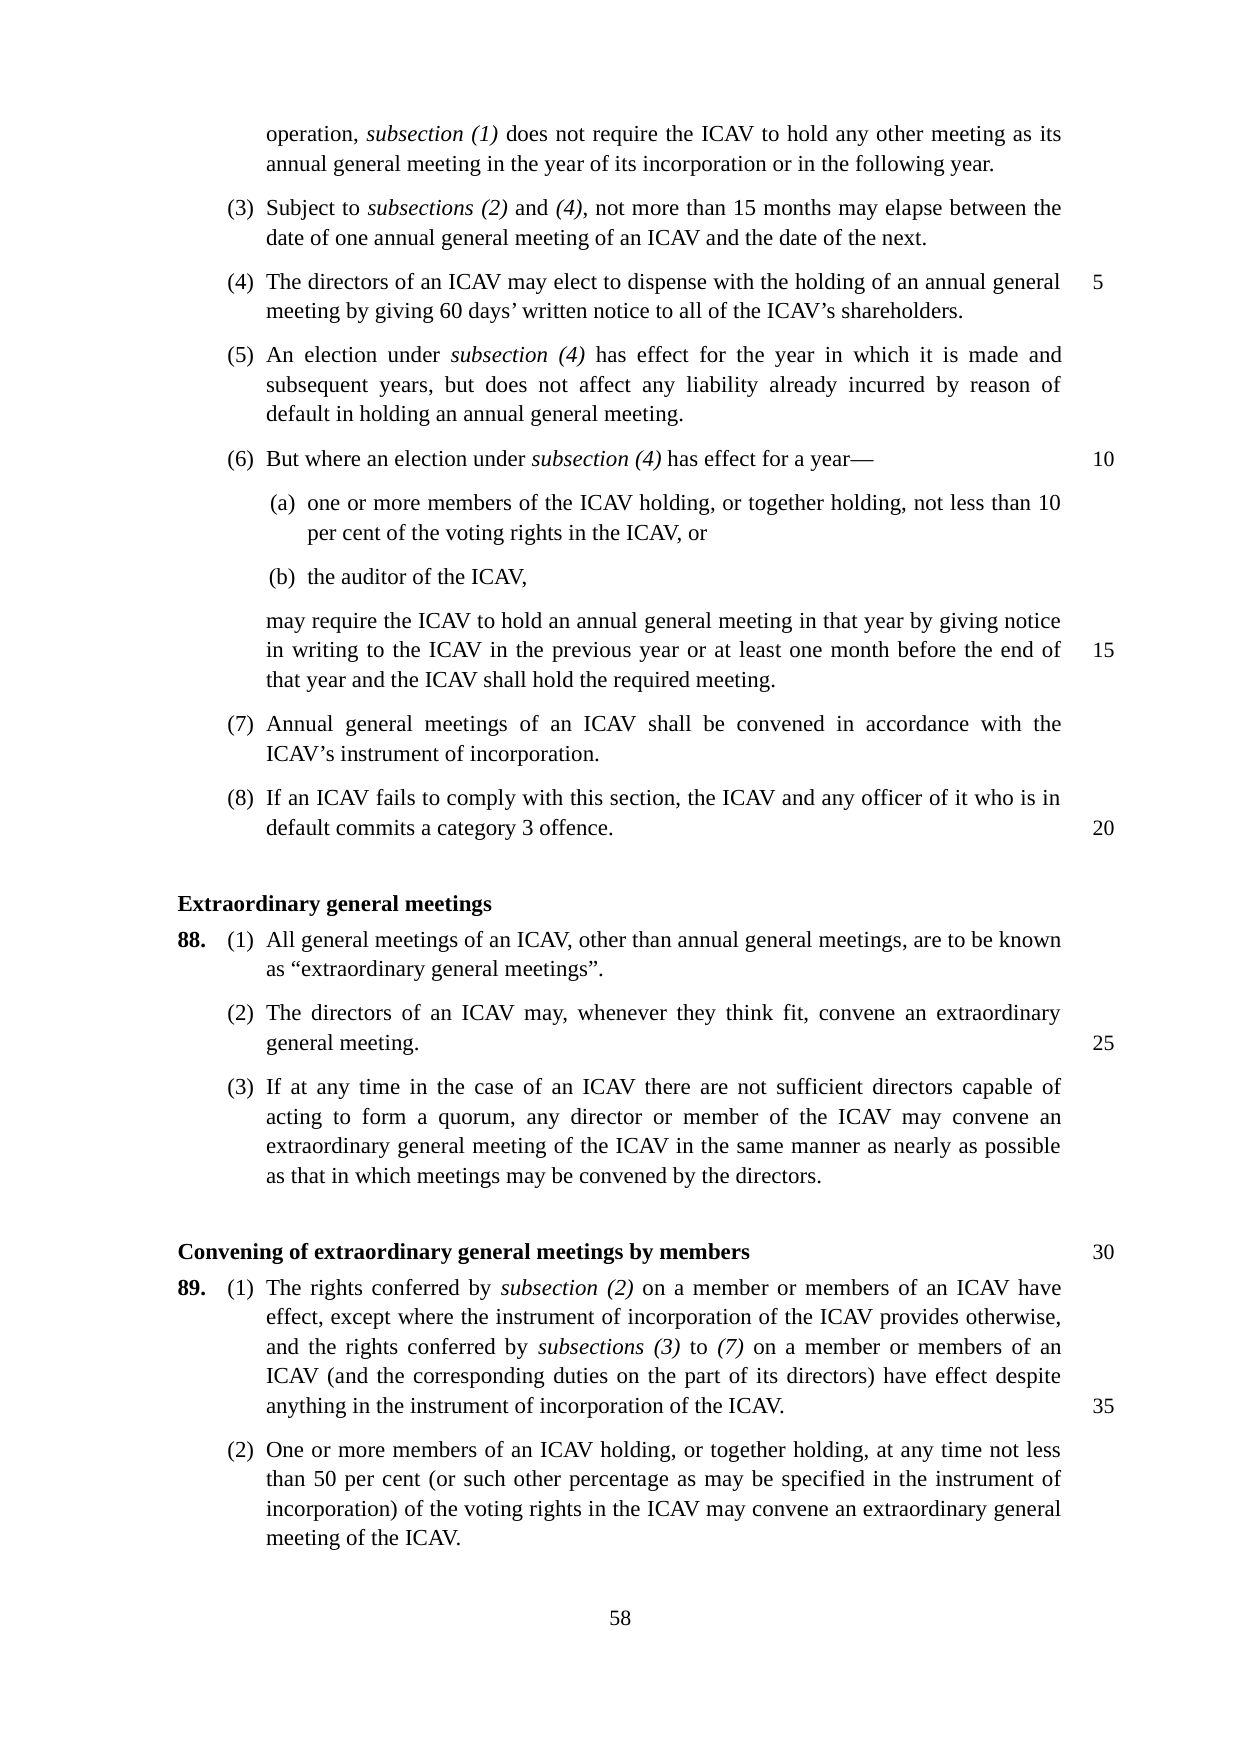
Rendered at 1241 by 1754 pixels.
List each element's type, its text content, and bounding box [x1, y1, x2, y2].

text (7) Annual general meetings of an ICAV shall be convened in accordance with the ICAV’s instrument of incorporation. [177, 708, 1063, 767]
text 88. (1) All general meetings of an ICAV, other than annual general meetings, are to be known as “extraordinary general meetings”. [177, 923, 1063, 982]
text (5) An election under subsection (4) has effect for the year in which it is made and subsequent years, but does not affect any liability already incurred by reason of default in holding an annual general meeting. [177, 339, 1063, 428]
text (a) one or more members of the ICAV holding, or together holding, not less than 10 per cent of the voting rights in the ICAV, or [177, 487, 1063, 546]
text (b) the auditor of the ICAV, [177, 561, 1063, 590]
text operation, subsection (1) does not require the ICAV to hold any other meeting as its annual general meeting in the year of its incorporation or in the following year. [177, 118, 1063, 177]
text 89. (1) The rights conferred by subsection (2) on a member or members of an ICAV have effect, except where the instrument of incorporation of the ICAV provides otherwise, and the rights conferred by subsections (3) to (7) on a member or members of an ICAV (and the corresponding duties on the part of its directors) have effect despite anything in the instrument of incorporation of the ICAV. [177, 1272, 1063, 1419]
text Convening of extraordinary general meetings by members [177, 1236, 1063, 1266]
text Extraordinary general meetings [177, 888, 1063, 918]
text (8) If an ICAV fails to comply with this section, the ICAV and any officer of it who is in default commits a category 3 offence. [177, 782, 1063, 841]
text (4) The directors of an ICAV may elect to dispense with the holding of an annual general meeting by giving 60 days’ written notice to all of the ICAV’s shareholders. [177, 266, 1063, 324]
text (2) One or more members of an ICAV holding, or together holding, at any time not less than 50 per cent (or such other percentage as may be specified in the instrument of incorporation) of the voting rights in the ICAV may convene an extraordinary general meeting of the ICAV. [177, 1434, 1063, 1552]
text (3) Subject to subsections (2) and (4), not more than 15 months may elapse between the date of one annual general meeting of an ICAV and the date of the next. [177, 192, 1063, 251]
text (6) But where an election under subsection (4) has effect for a year⁠— [177, 443, 1063, 472]
text may require the ICAV to hold an annual general meeting in that year by giving notice in writing to the ICAV in the previous year or at least one month before the end of that year and the ICAV shall hold the required meeting. [177, 605, 1063, 693]
text (3) If at any time in the case of an ICAV there are not sufficient directors capable of acting to form a quorum, any director or member of the ICAV may convene an extraordinary general meeting of the ICAV in the same manner as nearly as possible as that in which meetings may be convened by the directors. [177, 1071, 1063, 1189]
text (2) The directors of an ICAV may, whenever they think fit, convene an extraordinary general meeting. [177, 997, 1063, 1056]
